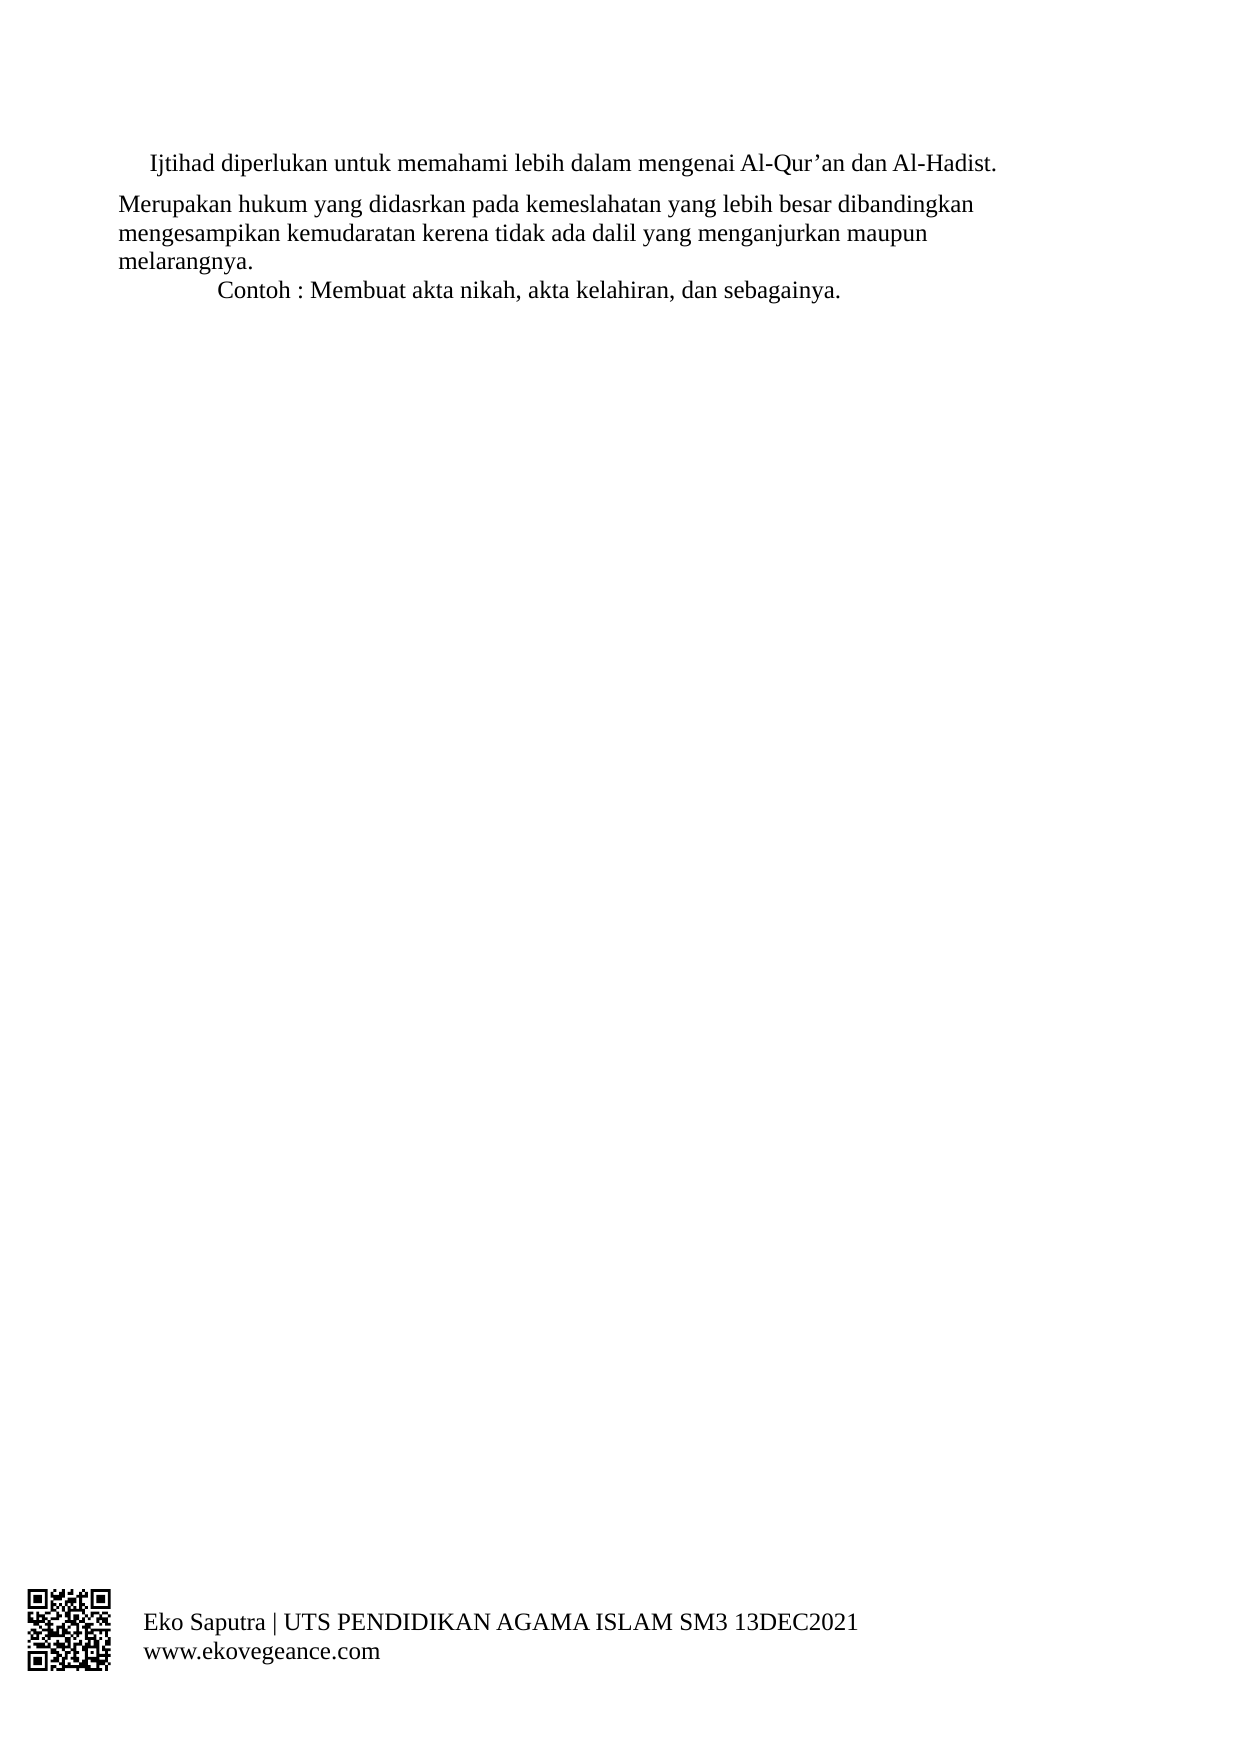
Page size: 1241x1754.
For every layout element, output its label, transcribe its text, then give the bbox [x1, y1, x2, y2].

text Ijtihad diperlukan untuk memahami lebih dalam mengenai Al-Qur’an dan Al-Hadist. [118, 148, 1122, 176]
text Contoh : Membuat akta nikah, akta kelahiran, dan sebagainya. [118, 275, 1122, 304]
text Merupakan hukum yang didasrkan pada kemeslahatan yang lebih besar dibandingkan mengesampikan kemudaratan kerena tidak ada dalil yang menganjurkan maupun melarangnya. [118, 189, 1122, 275]
